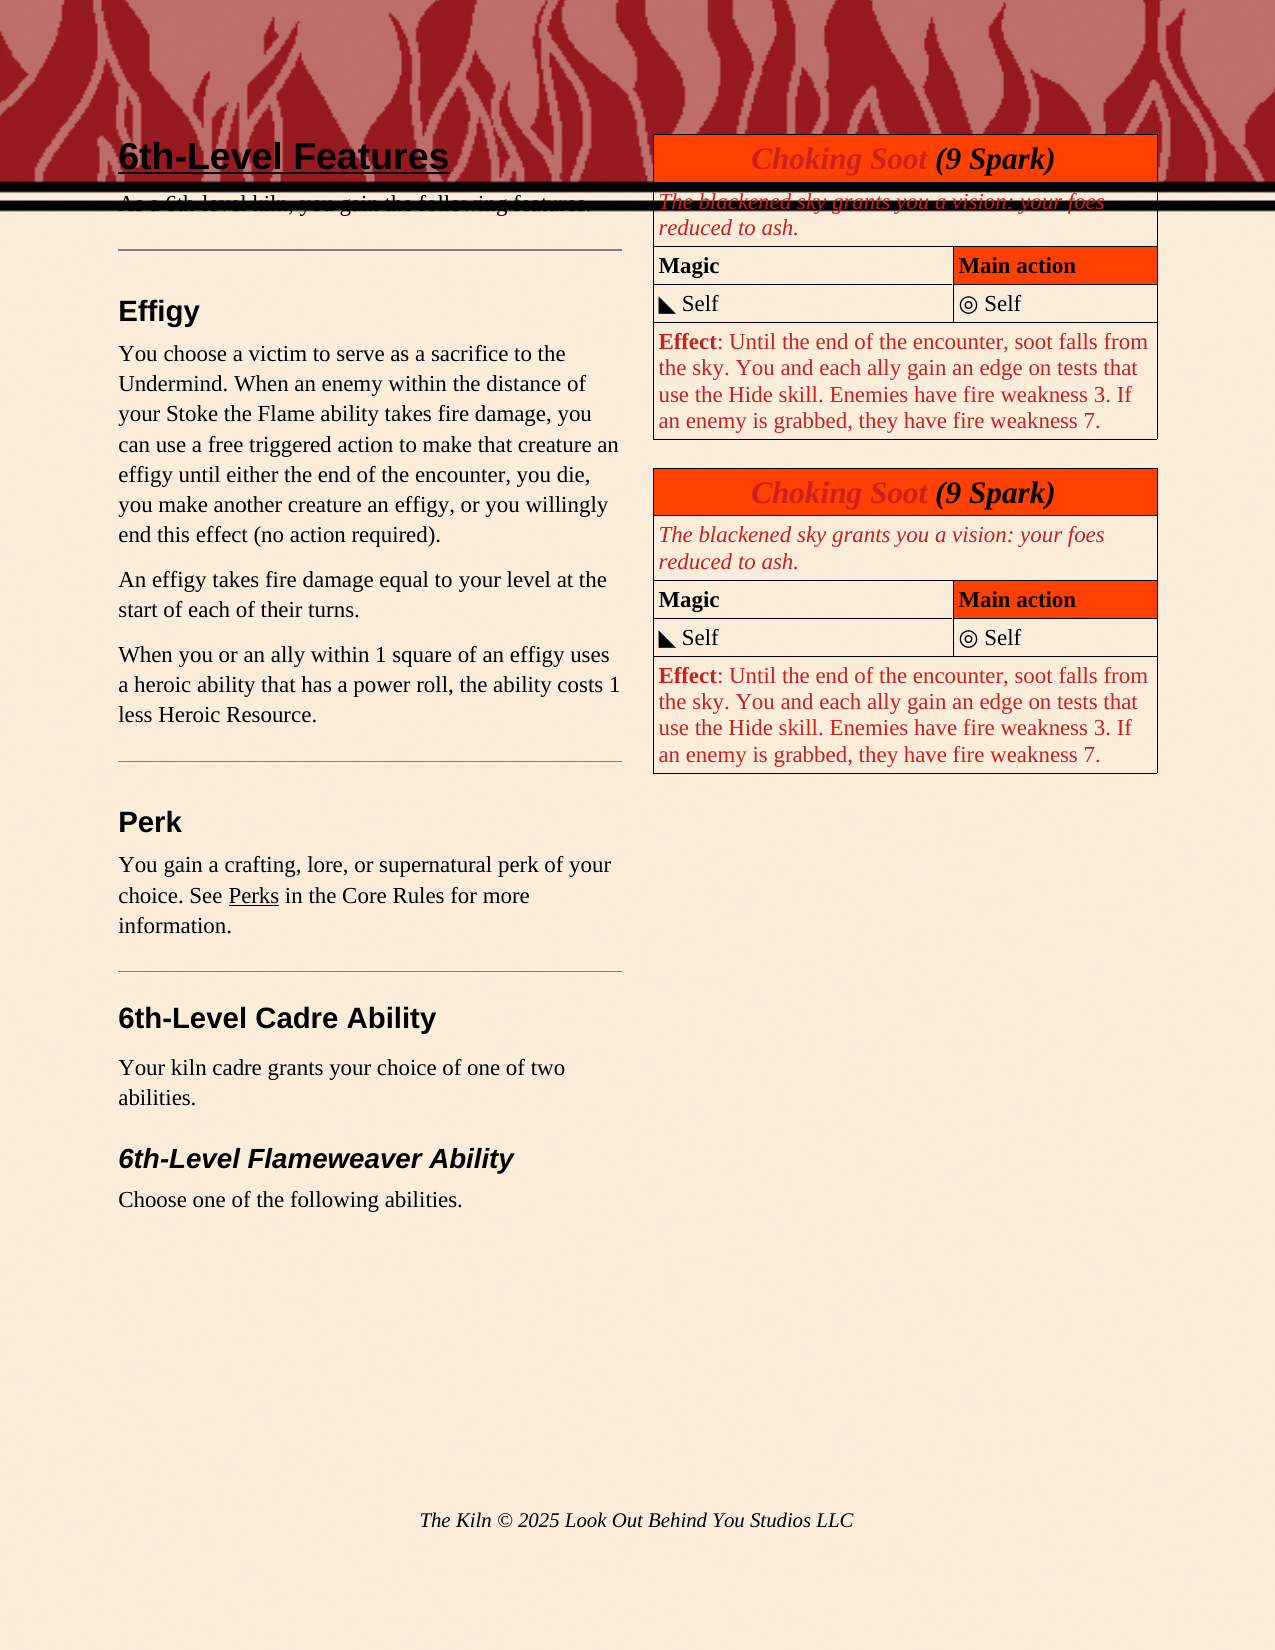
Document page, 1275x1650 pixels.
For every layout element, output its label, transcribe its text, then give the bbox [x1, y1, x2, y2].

table_header Effect: Until the end of the encounter, soot falls from the sky. You and each ally gain an edge on tests that use the Hide skill. Enemies have fire weakness 3. If an enemy is grabbed, they have fire weakness 7. [654, 657, 1157, 773]
text As a 6th-level kiln, you gain the following features. [118, 190, 622, 217]
subtitle Perk [118, 805, 622, 839]
text You gain a crafting, lore, or supernatural perk of your choice. See Perks in the Core Rules for more information. [118, 851, 622, 938]
text When you or an ally within 1 square of an effigy uses a heroic ability that has a power roll, the ability costs 1 less Heroic Resource. [118, 641, 622, 728]
table_cell The blackened sky grants you a vision: your foes reduced to ash. [654, 516, 1157, 580]
subtitle 6th-Level Features [118, 134, 622, 177]
text An effigy takes fire damage equal to your level at the start of each of their turns. [118, 566, 622, 623]
table_header Choking Soot (9 Spark) [654, 469, 1157, 515]
subtitle Effigy [118, 294, 622, 328]
text 6th-Level Cadre Ability [118, 1001, 622, 1035]
picture [0, 0, 1275, 1650]
table_cell ◣ Self [654, 619, 952, 656]
text Your kiln cadre grants your choice of one of two abilities. [118, 1054, 622, 1111]
table_header Magic [654, 247, 952, 284]
text You choose a victim to serve as a sacrifice to the Undermind. When an enemy within the distance of your Stoke the Flame ability takes fire damage, you can use a free triggered action to make that creature an effigy until either the end of the encounter, you die, you make another creature an effigy, or you willingly end this effect (no action required). [118, 340, 622, 548]
table_cell ◎ Self [954, 619, 1157, 656]
table_header Choking Soot (9 Spark) [654, 135, 1157, 182]
table_header Magic [654, 581, 952, 618]
table_header Effect: Until the end of the encounter, soot falls from the sky. You and each ally gain an edge on tests that use the Hide skill. Enemies have fire weakness 3. If an enemy is grabbed, they have fire weakness 7. [654, 323, 1157, 439]
table_cell ◎ Self [954, 285, 1157, 322]
subtitle Choose one of the following abilities. [118, 1187, 622, 1213]
table_header Main action [954, 581, 1157, 618]
table_cell ◣ Self [654, 285, 952, 322]
subtitle 6th-Level Flameweaver Ability [118, 1142, 622, 1174]
table_header Main action [954, 247, 1157, 284]
table_cell The blackened sky grants you a vision: your foes reduced to ash. [654, 183, 1157, 246]
